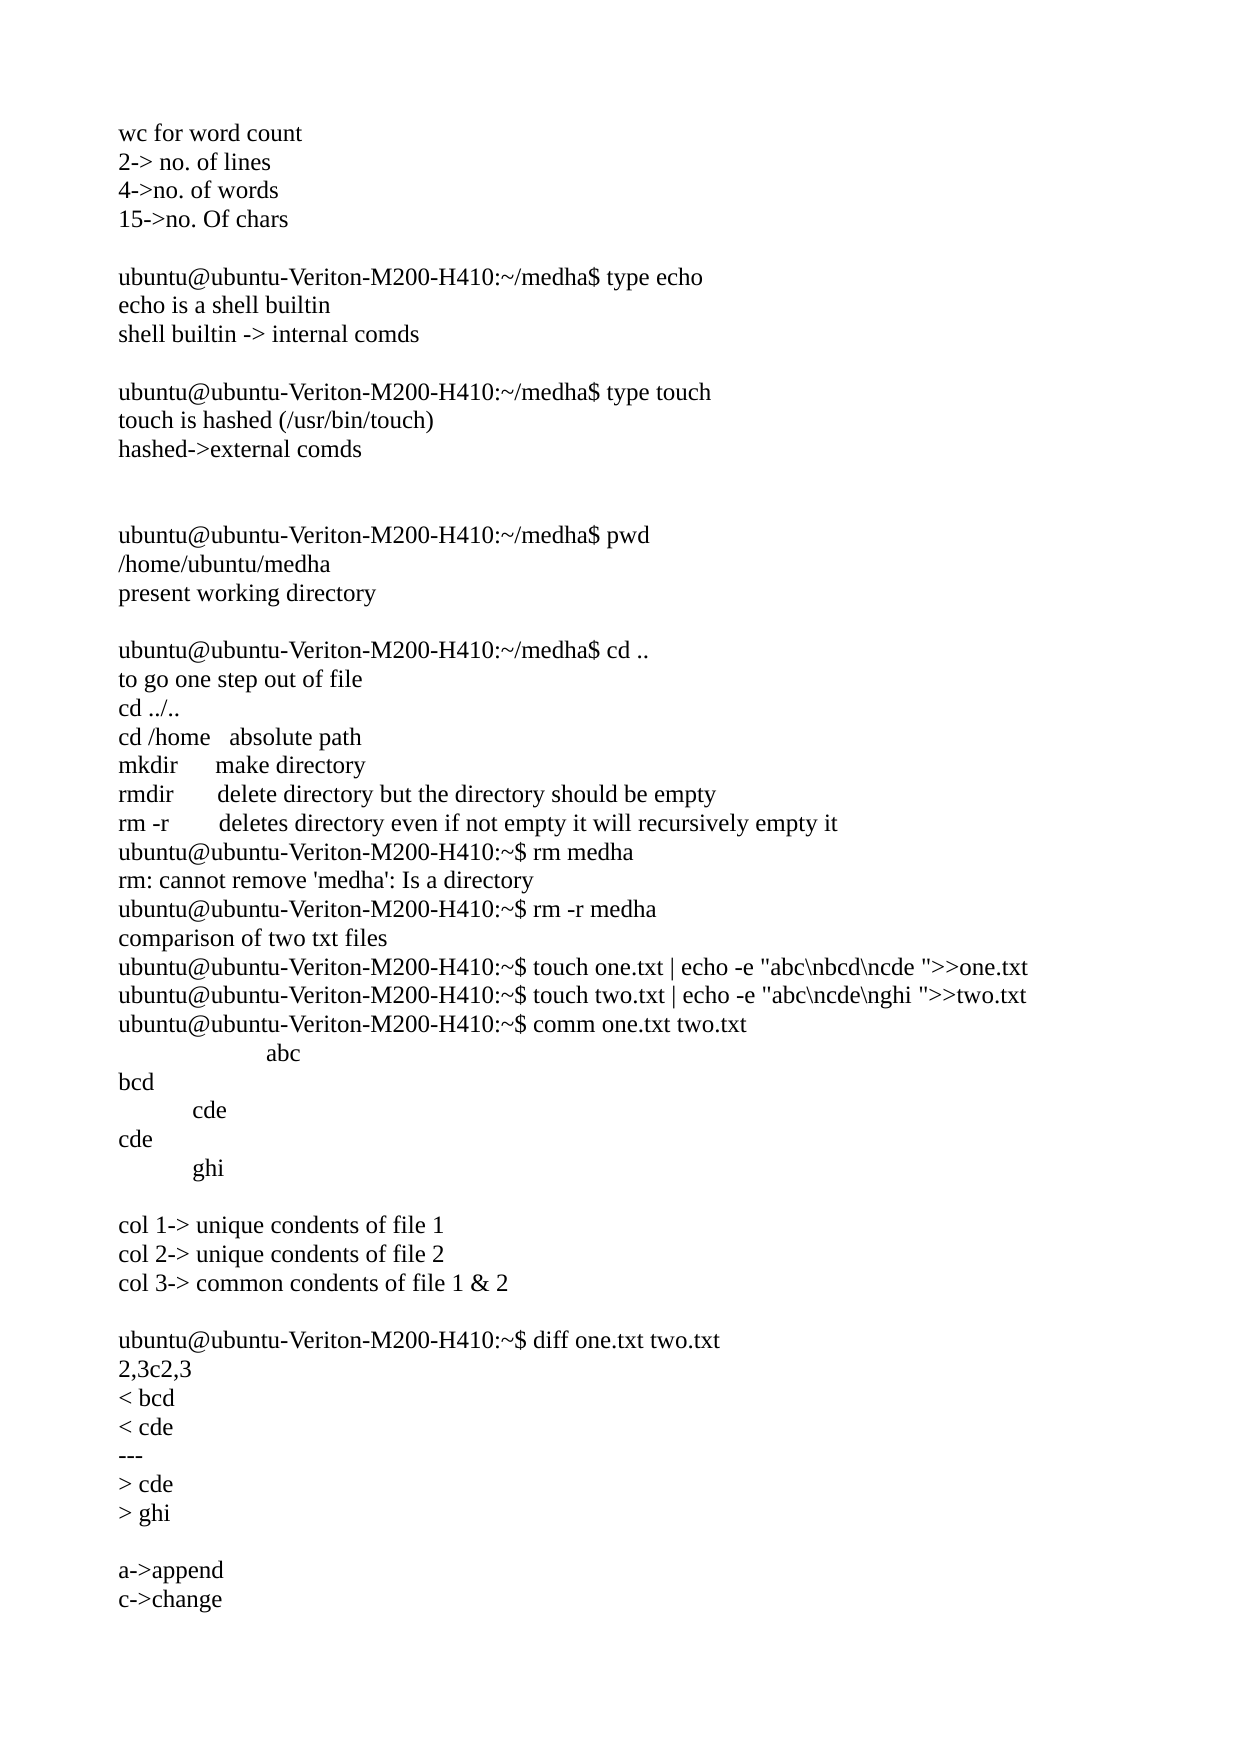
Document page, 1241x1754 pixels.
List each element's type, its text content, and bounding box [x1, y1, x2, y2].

text ubuntu@ubuntu-Veriton-M200-H410:~$ touch one.txt | echo -e "abc\nbcd\ncde ">>one.txt [118, 952, 1122, 981]
text rm: cannot remove 'medha': Is a directory [118, 866, 1122, 894]
text ubuntu@ubuntu-Veriton-M200-H410:~/medha$ cd .. [118, 636, 1122, 664]
text to go one step out of file [118, 664, 1122, 693]
text ubuntu@ubuntu-Veriton-M200-H410:~$ comm one.txt two.txt [118, 1009, 1122, 1038]
text < cde [118, 1412, 1122, 1441]
text cd /home absolute path [118, 722, 1122, 751]
text rm -r deletes directory even if not empty it will recursively empty it [118, 808, 1122, 837]
text shell builtin -> internal comds [118, 319, 1122, 348]
text bcd [118, 1067, 1122, 1096]
text ubuntu@ubuntu-Veriton-M200-H410:~/medha$ type echo [118, 262, 1122, 291]
text col 2-> unique condents of file 2 [118, 1239, 1122, 1268]
text hashed->external comds [118, 434, 1122, 463]
text wc for word count [118, 118, 1122, 147]
text col 3-> common condents of file 1 & 2 [118, 1268, 1122, 1297]
text /home/ubuntu/medha [118, 549, 1122, 578]
text ubuntu@ubuntu-Veriton-M200-H410:~$ diff one.txt two.txt [118, 1326, 1122, 1354]
text rmdir delete directory but the directory should be empty [118, 779, 1122, 808]
text ubuntu@ubuntu-Veriton-M200-H410:~$ rm -r medha [118, 894, 1122, 923]
text > cde [118, 1469, 1122, 1498]
text cd ../.. [118, 693, 1122, 722]
text ghi [118, 1153, 1122, 1182]
text ubuntu@ubuntu-Veriton-M200-H410:~/medha$ pwd [118, 521, 1122, 549]
text abc [118, 1038, 1122, 1067]
text cde [118, 1096, 1122, 1124]
text cde [118, 1124, 1122, 1153]
text 2-> no. of lines [118, 147, 1122, 176]
text col 1-> unique condents of file 1 [118, 1211, 1122, 1239]
text ubuntu@ubuntu-Veriton-M200-H410:~/medha$ type touch [118, 377, 1122, 406]
text ubuntu@ubuntu-Veriton-M200-H410:~$ touch two.txt | echo -e "abc\ncde\nghi ">>two.txt [118, 981, 1122, 1009]
text 2,3c2,3 [118, 1354, 1122, 1383]
text echo is a shell builtin [118, 291, 1122, 319]
text 4->no. of words [118, 176, 1122, 204]
text present working directory [118, 578, 1122, 607]
text mkdir make directory [118, 751, 1122, 779]
text c->change [118, 1584, 1122, 1613]
text > ghi [118, 1498, 1122, 1527]
text 15->no. Of chars [118, 204, 1122, 233]
text < bcd [118, 1383, 1122, 1412]
text touch is hashed (/usr/bin/touch) [118, 406, 1122, 434]
text ubuntu@ubuntu-Veriton-M200-H410:~$ rm medha [118, 837, 1122, 866]
text comparison of two txt files [118, 923, 1122, 952]
text --- [118, 1441, 1122, 1469]
text a->append [118, 1556, 1122, 1584]
